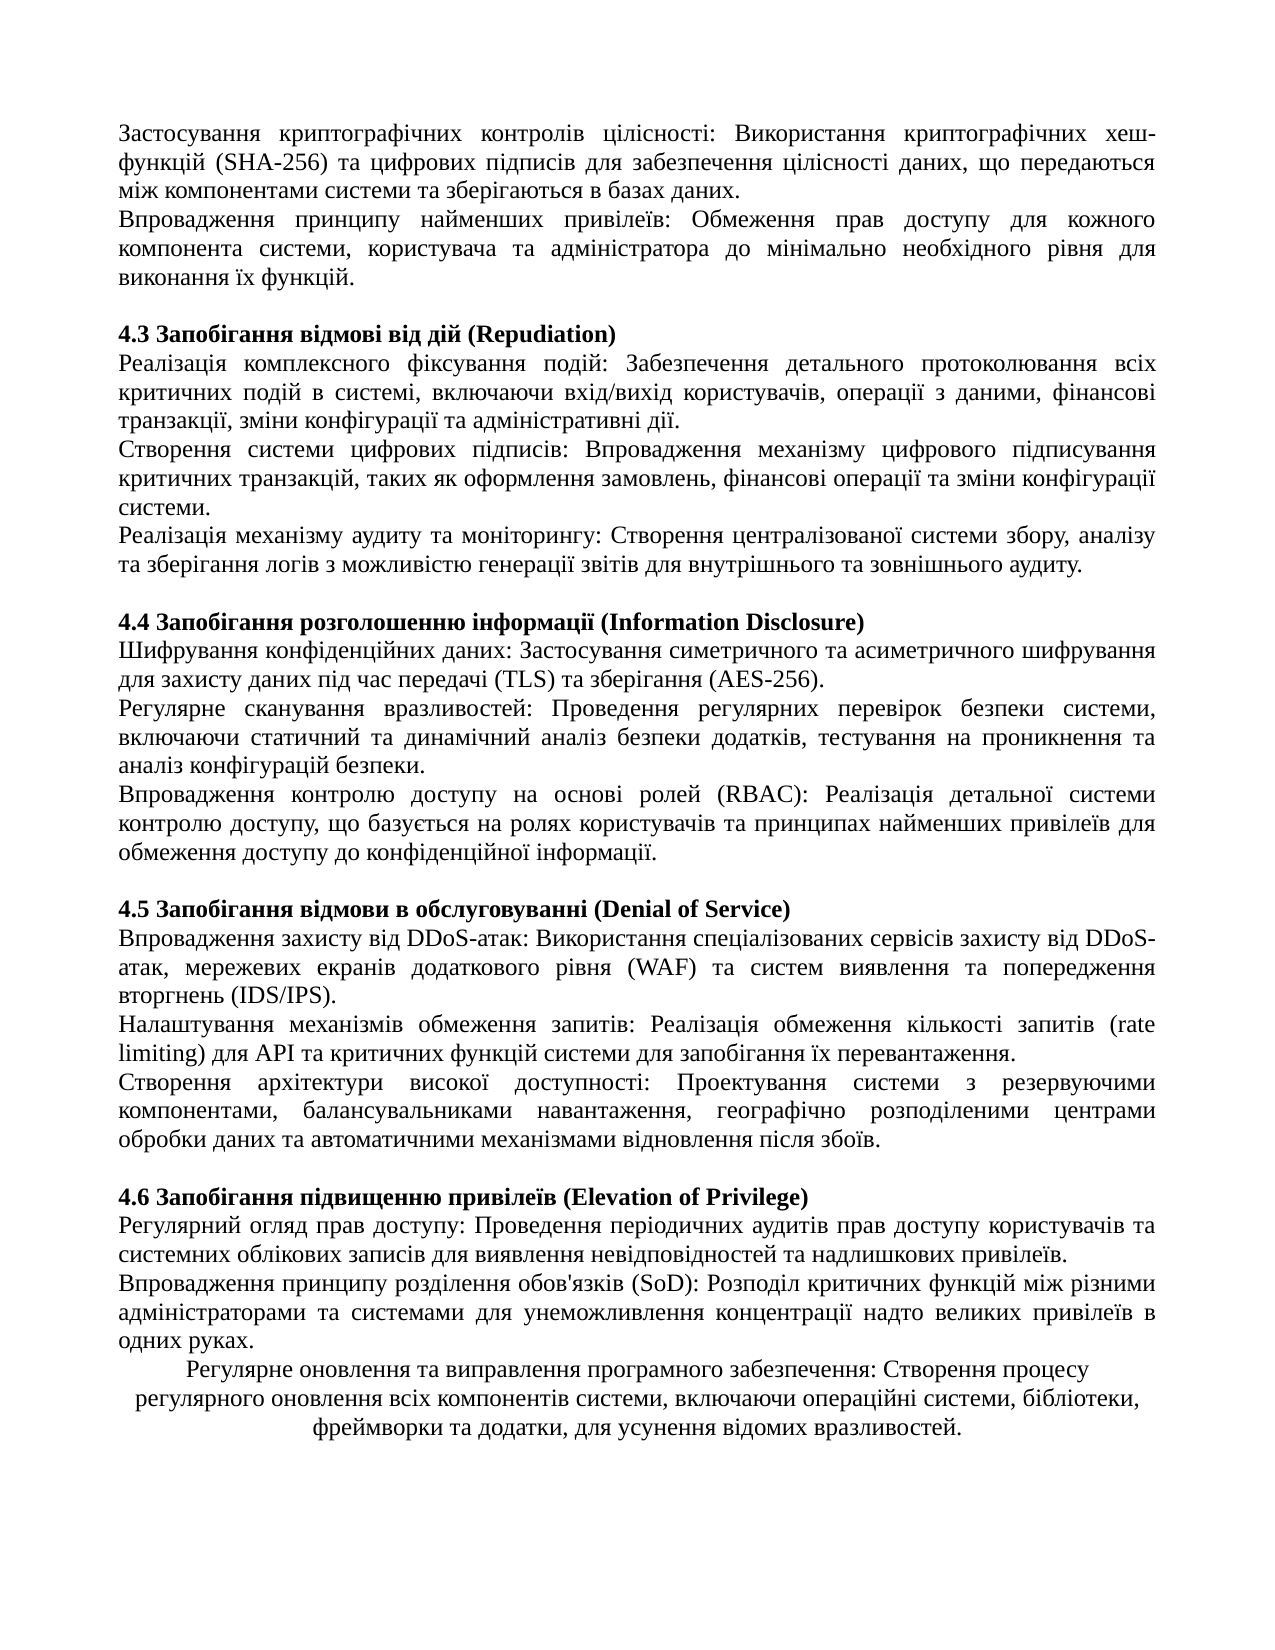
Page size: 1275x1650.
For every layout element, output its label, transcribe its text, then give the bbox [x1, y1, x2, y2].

text Регулярний огляд прав доступу: Проведення періодичних аудитів прав доступу користувачів та системних облікових записів для виявлення невідповідностей та надлишкових привілеїв. [118, 1211, 1157, 1268]
text 4.6 Запобігання підвищенню привілеїв (Elevation of Privilege) [118, 1182, 1157, 1211]
text Налаштування механізмів обмеження запитів: Реалізація обмеження кількості запитів (rate limiting) для API та критичних функцій системи для запобігання їх перевантаження. [118, 1009, 1157, 1067]
text 4.5 Запобігання відмови в обслуговуванні (Denial of Service) [118, 894, 1157, 923]
text Створення архітектури високої доступності: Проектування системи з резервуючими компонентами, балансувальниками навантаження, географічно розподіленими центрами обробки даних та автоматичними механізмами відновлення після збоїв. [118, 1067, 1157, 1153]
text Реалізація механізму аудиту та моніторингу: Створення централізованої системи збору, аналізу та зберігання логів з можливістю генерації звітів для внутрішнього та зовнішнього аудиту. [118, 521, 1157, 578]
text Створення системи цифрових підписів: Впровадження механізму цифрового підписування критичних транзакцій, таких як оформлення замовлень, фінансові операції та зміни конфігурації системи. [118, 434, 1157, 521]
text Впровадження принципу розділення обов'язків (SoD): Розподіл критичних функцій між різними адміністраторами та системами для унеможливлення концентрації надто великих привілеїв в одних руках. [118, 1268, 1157, 1354]
text 4.3 Запобігання відмові від дій (Repudiation) [118, 319, 1157, 348]
text Регулярне сканування вразливостей: Проведення регулярних перевірок безпеки системи, включаючи статичний та динамічний аналіз безпеки додатків, тестування на проникнення та аналіз конфігурацій безпеки. [118, 693, 1157, 779]
text Впровадження контролю доступу на основі ролей (RBAC): Реалізація детальної системи контролю доступу, що базується на ролях користувачів та принципах найменших привілеїв для обмеження доступу до конфіденційної інформації. [118, 779, 1157, 866]
text Впровадження принципу найменших привілеїв: Обмеження прав доступу для кожного компонента системи, користувача та адміністратора до мінімально необхідного рівня для виконання їх функцій. [118, 204, 1157, 291]
text Реалізація комплексного фіксування подій: Забезпечення детального протоколювання всіх критичних подій в системі, включаючи вхід/вихід користувачів, операції з даними, фінансові транзакції, зміни конфігурації та адміністративні дії. [118, 348, 1157, 434]
text Застосування криптографічних контролів цілісності: Використання криптографічних хеш-функцій (SHA-256) та цифрових підписів для забезпечення цілісності даних, що передаються між компонентами системи та зберігаються в базах даних. [118, 118, 1157, 204]
text Регулярне оновлення та виправлення програмного забезпечення: Створення процесу регулярного оновлення всіх компонентів системи, включаючи операційні системи, бібліотеки, фреймворки та додатки, для усунення відомих вразливостей. [118, 1354, 1157, 1498]
text 4.4 Запобігання розголошенню інформації (Information Disclosure) [118, 607, 1157, 636]
text Шифрування конфіденційних даних: Застосування симетричного та асиметричного шифрування для захисту даних під час передачі (TLS) та зберігання (AES-256). [118, 636, 1157, 693]
text Впровадження захисту від DDoS-атак: Використання спеціалізованих сервісів захисту від DDoS-атак, мережевих екранів додаткового рівня (WAF) та систем виявлення та попередження вторгнень (IDS/IPS). [118, 923, 1157, 1009]
